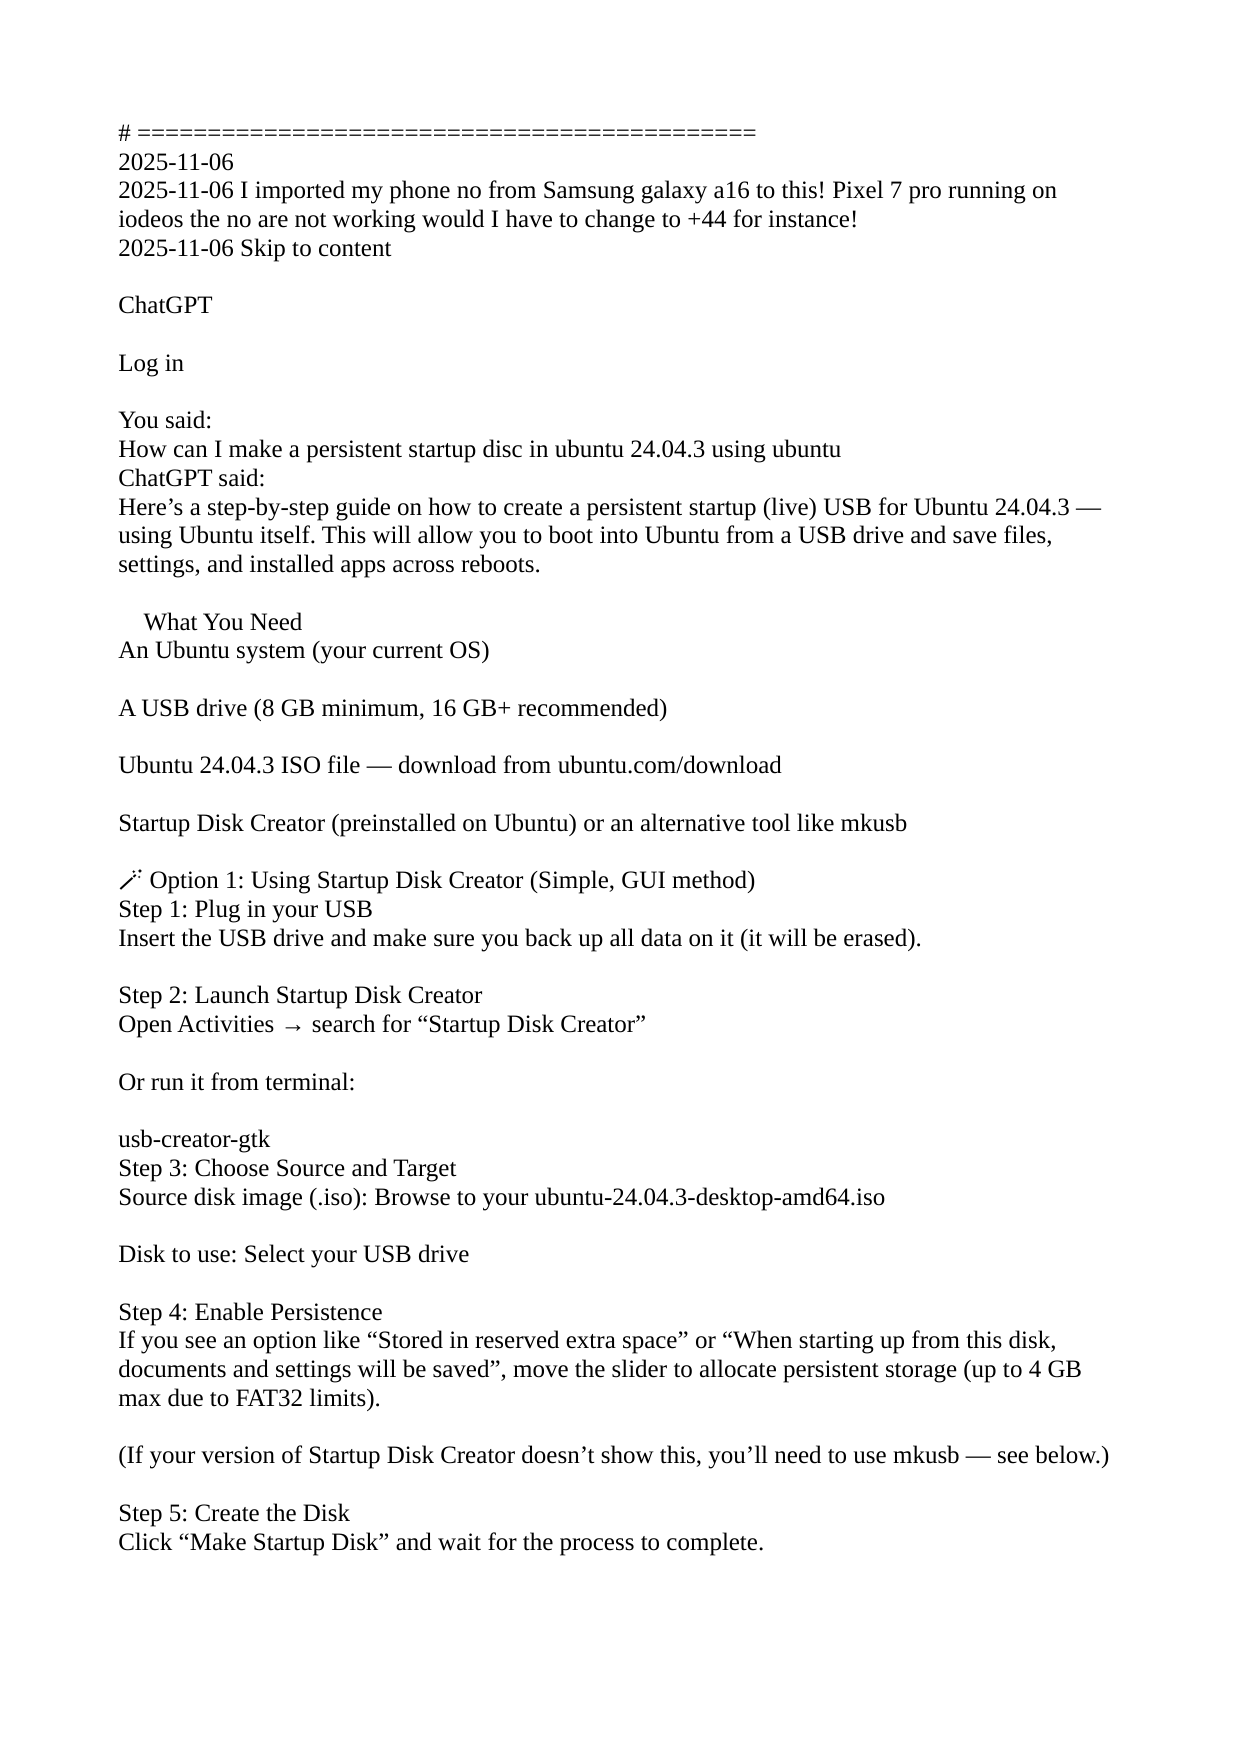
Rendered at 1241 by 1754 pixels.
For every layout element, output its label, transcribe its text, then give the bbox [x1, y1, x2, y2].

text (If your version of Startup Disk Creator doesn’t show this, you’ll need to use mkusb — see below.) [118, 1441, 1122, 1469]
text ChatGPT said: [118, 463, 1122, 492]
text Or run it from terminal: [118, 1067, 1122, 1096]
text Startup Disk Creator (preinstalled on Ubuntu) or an alternative tool like mkusb [118, 808, 1122, 837]
text A USB drive (8 GB minimum, 16 GB+ recommended) [118, 693, 1122, 722]
text Step 4: Enable Persistence [118, 1297, 1122, 1326]
text # ============================================ [118, 118, 1122, 147]
text Source disk image (.iso): Browse to your ubuntu-24.04.3-desktop-amd64.iso [118, 1182, 1122, 1211]
text If you see an option like “Stored in reserved extra space” or “When starting up from this disk, documents and settings will be saved”, move the slider to allocate persistent storage (up to 4 GB max due to FAT32 limits). [118, 1326, 1122, 1412]
text Step 5: Create the Disk [118, 1498, 1122, 1527]
text 🧰 What You Need [118, 607, 1122, 636]
text Click “Make Startup Disk” and wait for the process to complete. [118, 1527, 1122, 1556]
text Disk to use: Select your USB drive [118, 1239, 1122, 1268]
text 🪄 Option 1: Using Startup Disk Creator (Simple, GUI method) [118, 866, 1122, 894]
text An Ubuntu system (your current OS) [118, 636, 1122, 664]
text Log in [118, 348, 1122, 377]
text Insert the USB drive and make sure you back up all data on it (it will be erased). [118, 923, 1122, 952]
text Step 3: Choose Source and Target [118, 1153, 1122, 1182]
text usb-creator-gtk [118, 1124, 1122, 1153]
text 2025-11-06 I imported my phone no from Samsung galaxy a16 to this! Pixel 7 pro running on iodeos the no are not working would I have to change to +44 for instance! [118, 176, 1122, 233]
text How can I make a persistent startup disc in ubuntu 24.04.3 using ubuntu [118, 434, 1122, 463]
text Ubuntu 24.04.3 ISO file — download from ubuntu.com/download [118, 751, 1122, 779]
text Step 2: Launch Startup Disk Creator [118, 981, 1122, 1009]
text 2025-11-06 Skip to content [118, 233, 1122, 262]
text 2025-11-06 [118, 147, 1122, 176]
text Step 1: Plug in your USB [118, 894, 1122, 923]
text You said: [118, 406, 1122, 434]
text ChatGPT [118, 291, 1122, 319]
text Open Activities → search for “Startup Disk Creator” [118, 1009, 1122, 1038]
text Here’s a step-by-step guide on how to create a persistent startup (live) USB for Ubuntu 24.04.3 — using Ubuntu itself. This will allow you to boot into Ubuntu from a USB drive and save files, settings, and installed apps across reboots. [118, 492, 1122, 578]
